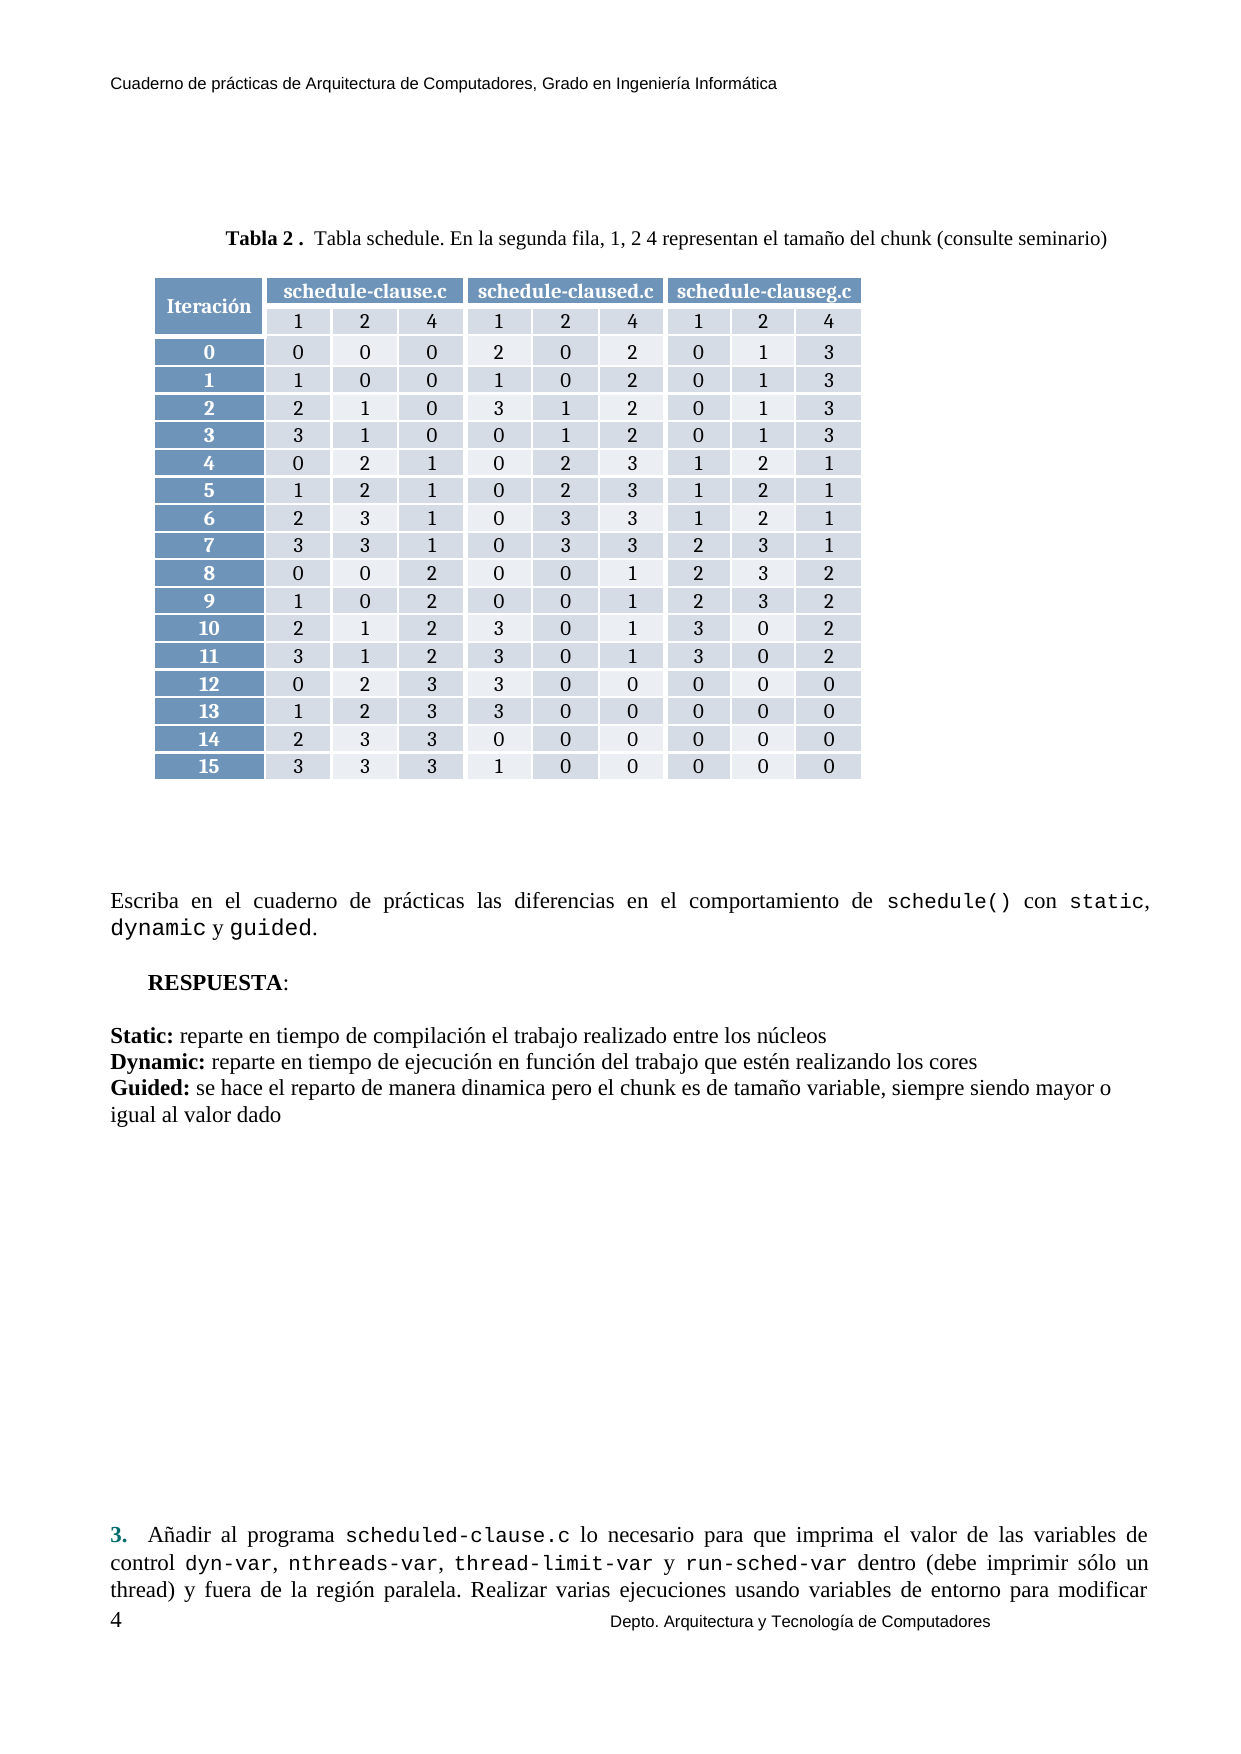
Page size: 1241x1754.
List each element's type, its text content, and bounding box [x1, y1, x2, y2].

table_cell 3 [266, 533, 330, 558]
table_cell 0 [399, 395, 463, 420]
table_cell 4 [600, 309, 663, 334]
table_cell 0 [796, 754, 861, 779]
table_cell 2 [266, 505, 330, 531]
table_cell 2 [600, 395, 663, 420]
table_cell 3 [266, 643, 330, 668]
table_cell 2 [333, 478, 397, 503]
table_cell 3 [333, 533, 397, 558]
table_cell 0 [668, 754, 730, 779]
table_cell 2 [468, 336, 531, 365]
list 3. Añadir al programa scheduled-clause.c lo necesario para que imprima el valor de las variables de control dyn-var, nthreads-var, thread-limit-var y run-sched-var dentro (debe imprimir sólo un thread) y fuera de la región paralela. Realizar varias ejecuciones usando variables de entorno para modificar [110, 1521, 1150, 1603]
table_cell 3 [468, 395, 531, 420]
table_cell 1 [796, 478, 861, 503]
table_cell 3 [600, 478, 663, 503]
table_cell 0 [668, 698, 730, 724]
table_cell 2 [796, 615, 861, 641]
text igual al valor dado [110, 1101, 1150, 1127]
table_cell 3 [732, 533, 794, 558]
table_cell 3 [796, 336, 861, 365]
table_cell 4 [796, 309, 861, 334]
table_cell 0 [468, 726, 531, 751]
table_cell 1 [266, 367, 330, 392]
table_cell 0 [266, 336, 330, 365]
table_cell 1 [468, 309, 531, 334]
table_cell 0 [266, 450, 330, 475]
table_cell 2 [533, 450, 598, 475]
table_cell 3 [533, 533, 598, 558]
table_cell 6 [155, 505, 264, 531]
table_cell 1 [468, 754, 531, 779]
table_cell 3 [155, 422, 264, 448]
text Static: reparte en tiempo de compilación el trabajo realizado entre los núcleos [110, 1022, 1150, 1048]
table_cell 1 [668, 450, 730, 475]
table_cell 0 [468, 450, 531, 475]
table_cell 3 [668, 643, 730, 668]
table_cell 0 [333, 367, 397, 392]
table_cell 2 [600, 422, 663, 448]
table_cell 1 [399, 450, 463, 475]
table_cell 1 [399, 478, 463, 503]
table_cell 2 [399, 615, 463, 641]
table_cell 0 [333, 560, 397, 586]
table_cell 3 [333, 754, 397, 779]
table_cell 0 [333, 336, 397, 365]
table_cell 0 [533, 560, 598, 586]
table_cell 3 [796, 422, 861, 448]
table_cell 0 [399, 336, 463, 365]
table_cell 3 [468, 643, 531, 668]
table_cell 0 [600, 726, 663, 751]
table_cell 4 [399, 309, 463, 334]
table_cell 0 [668, 726, 730, 751]
table_cell 3 [796, 367, 861, 392]
table_cell 2 [333, 450, 397, 475]
table_cell 8 [155, 560, 264, 586]
table_cell 1 [399, 533, 463, 558]
table_cell 2 [266, 395, 330, 420]
table_cell 2 [668, 533, 730, 558]
table_cell 0 [796, 671, 861, 696]
table_cell 9 [155, 588, 264, 613]
table_cell 2 [600, 367, 663, 392]
table_cell 3 [266, 754, 330, 779]
table_cell 0 [732, 615, 794, 641]
table_cell 0 [155, 339, 264, 365]
table_cell 1 [796, 505, 861, 531]
table_cell 3 [732, 588, 794, 613]
table_header Tabla schedule. En la segunda fila, 1, 2 4 representan el tamaño del chunk (consulte seminario) [110, 200, 1148, 249]
table_cell 2 [732, 505, 794, 531]
table_cell 13 [155, 698, 264, 724]
table_cell 2 [399, 643, 463, 668]
text Dynamic: reparte en tiempo de ejecución en función del trabajo que estén realizando los cores [110, 1048, 1150, 1074]
table_cell 3 [468, 615, 531, 641]
table_cell 0 [533, 643, 598, 668]
table_cell 0 [533, 367, 598, 392]
table_cell 2 [333, 698, 397, 724]
table_cell 0 [468, 560, 531, 586]
table_cell 0 [266, 560, 330, 586]
table_cell 0 [533, 671, 598, 696]
table_cell 3 [732, 560, 794, 586]
table_cell 12 [155, 671, 264, 696]
table_cell 2 [796, 588, 861, 613]
table_cell 3 [399, 726, 463, 751]
table_cell 7 [155, 533, 264, 558]
table_cell 0 [468, 505, 531, 531]
table_cell 0 [668, 422, 730, 448]
table_cell 1 [668, 505, 730, 531]
table_cell 1 [732, 395, 794, 420]
table_cell 2 [155, 395, 264, 420]
table_cell 0 [732, 698, 794, 724]
table_cell 2 [796, 643, 861, 668]
table_cell 1 [732, 367, 794, 392]
table_cell 11 [155, 643, 264, 668]
table_cell 1 [399, 505, 463, 531]
table_cell 3 [266, 422, 330, 448]
table_cell 2 [796, 560, 861, 586]
list Escriba en el cuaderno de prácticas las diferencias en el comportamiento de schedule() con static, dynamic y guided. [110, 887, 1150, 943]
table_cell 0 [399, 422, 463, 448]
table_cell 1 [266, 698, 330, 724]
table_cell 0 [732, 726, 794, 751]
table_header schedule-claused.c [468, 278, 663, 303]
table_header schedule-clauseg.c [668, 278, 861, 303]
table_cell 0 [732, 671, 794, 696]
table_cell 3 [399, 698, 463, 724]
table_cell 0 [668, 367, 730, 392]
table_cell 0 [266, 671, 330, 696]
table_cell 3 [600, 450, 663, 475]
table_cell 0 [732, 643, 794, 668]
table_cell 0 [668, 395, 730, 420]
table_header Iteración [155, 278, 262, 334]
table_cell 1 [796, 450, 861, 475]
table_cell 1 [600, 615, 663, 641]
table_cell 2 [668, 560, 730, 586]
table_cell 2 [333, 671, 397, 696]
table_cell 3 [468, 671, 531, 696]
table_cell 5 [155, 478, 264, 503]
table_cell 1 [600, 588, 663, 613]
text RESPUESTA: [148, 969, 1150, 995]
table_cell 0 [333, 588, 397, 613]
table_cell 15 [155, 754, 264, 779]
table_cell 4 [155, 450, 264, 475]
table_cell 0 [533, 754, 598, 779]
table_cell 0 [533, 336, 598, 365]
table_cell 14 [155, 726, 264, 751]
table_cell 3 [668, 615, 730, 641]
table_cell 1 [155, 367, 264, 392]
table_cell 3 [399, 754, 463, 779]
table_header schedule-clause.c [267, 278, 463, 303]
table_cell 0 [732, 754, 794, 779]
table_cell 0 [600, 698, 663, 724]
table_cell 1 [668, 309, 730, 334]
table_cell 3 [796, 395, 861, 420]
table_cell 2 [668, 588, 730, 613]
table_cell 1 [796, 533, 861, 558]
table_cell 2 [399, 588, 463, 613]
table_cell 10 [155, 615, 264, 641]
table_cell 2 [399, 560, 463, 586]
table_cell 3 [333, 505, 397, 531]
table_cell 3 [399, 671, 463, 696]
table_cell 1 [266, 478, 330, 503]
table_cell 1 [732, 422, 794, 448]
table_cell 1 [333, 615, 397, 641]
table_cell 0 [796, 698, 861, 724]
table_cell 0 [468, 478, 531, 503]
table_cell 0 [533, 588, 598, 613]
table_cell 0 [796, 726, 861, 751]
table_cell 2 [600, 336, 663, 365]
table_cell 2 [266, 726, 330, 751]
table_cell 0 [600, 754, 663, 779]
table_cell 1 [668, 478, 730, 503]
table_cell 0 [468, 533, 531, 558]
table_cell 3 [333, 726, 397, 751]
table_cell 1 [600, 560, 663, 586]
table_cell 0 [533, 726, 598, 751]
table_cell 1 [333, 395, 397, 420]
table_cell 0 [399, 367, 463, 392]
table_cell 3 [468, 698, 531, 724]
table_cell 1 [333, 422, 397, 448]
table_cell 1 [266, 588, 330, 613]
table_cell 2 [732, 450, 794, 475]
table_cell 1 [533, 395, 598, 420]
table_cell 0 [468, 422, 531, 448]
table_cell 2 [266, 615, 330, 641]
table_cell 1 [267, 309, 330, 334]
table_cell 3 [600, 505, 663, 531]
table_cell 2 [533, 478, 598, 503]
table_cell 2 [533, 309, 598, 334]
table_cell 1 [468, 367, 531, 392]
table_cell 2 [732, 309, 794, 334]
text Guided: se hace el reparto de manera dinamica pero el chunk es de tamaño variable, siempre siendo mayor o [110, 1074, 1150, 1101]
table_cell 0 [533, 698, 598, 724]
table_cell 1 [533, 422, 598, 448]
table_cell 0 [668, 671, 730, 696]
table_cell 2 [732, 478, 794, 503]
table_cell 1 [333, 643, 397, 668]
table_cell [110, 250, 1148, 276]
table_cell 2 [333, 309, 397, 334]
table_cell 0 [668, 336, 730, 365]
table_cell 0 [600, 671, 663, 696]
table_cell 1 [732, 336, 794, 365]
table_cell 0 [533, 615, 598, 641]
table_cell 3 [600, 533, 663, 558]
table_cell 1 [600, 643, 663, 668]
table_cell 3 [533, 505, 598, 531]
table_cell 0 [468, 588, 531, 613]
